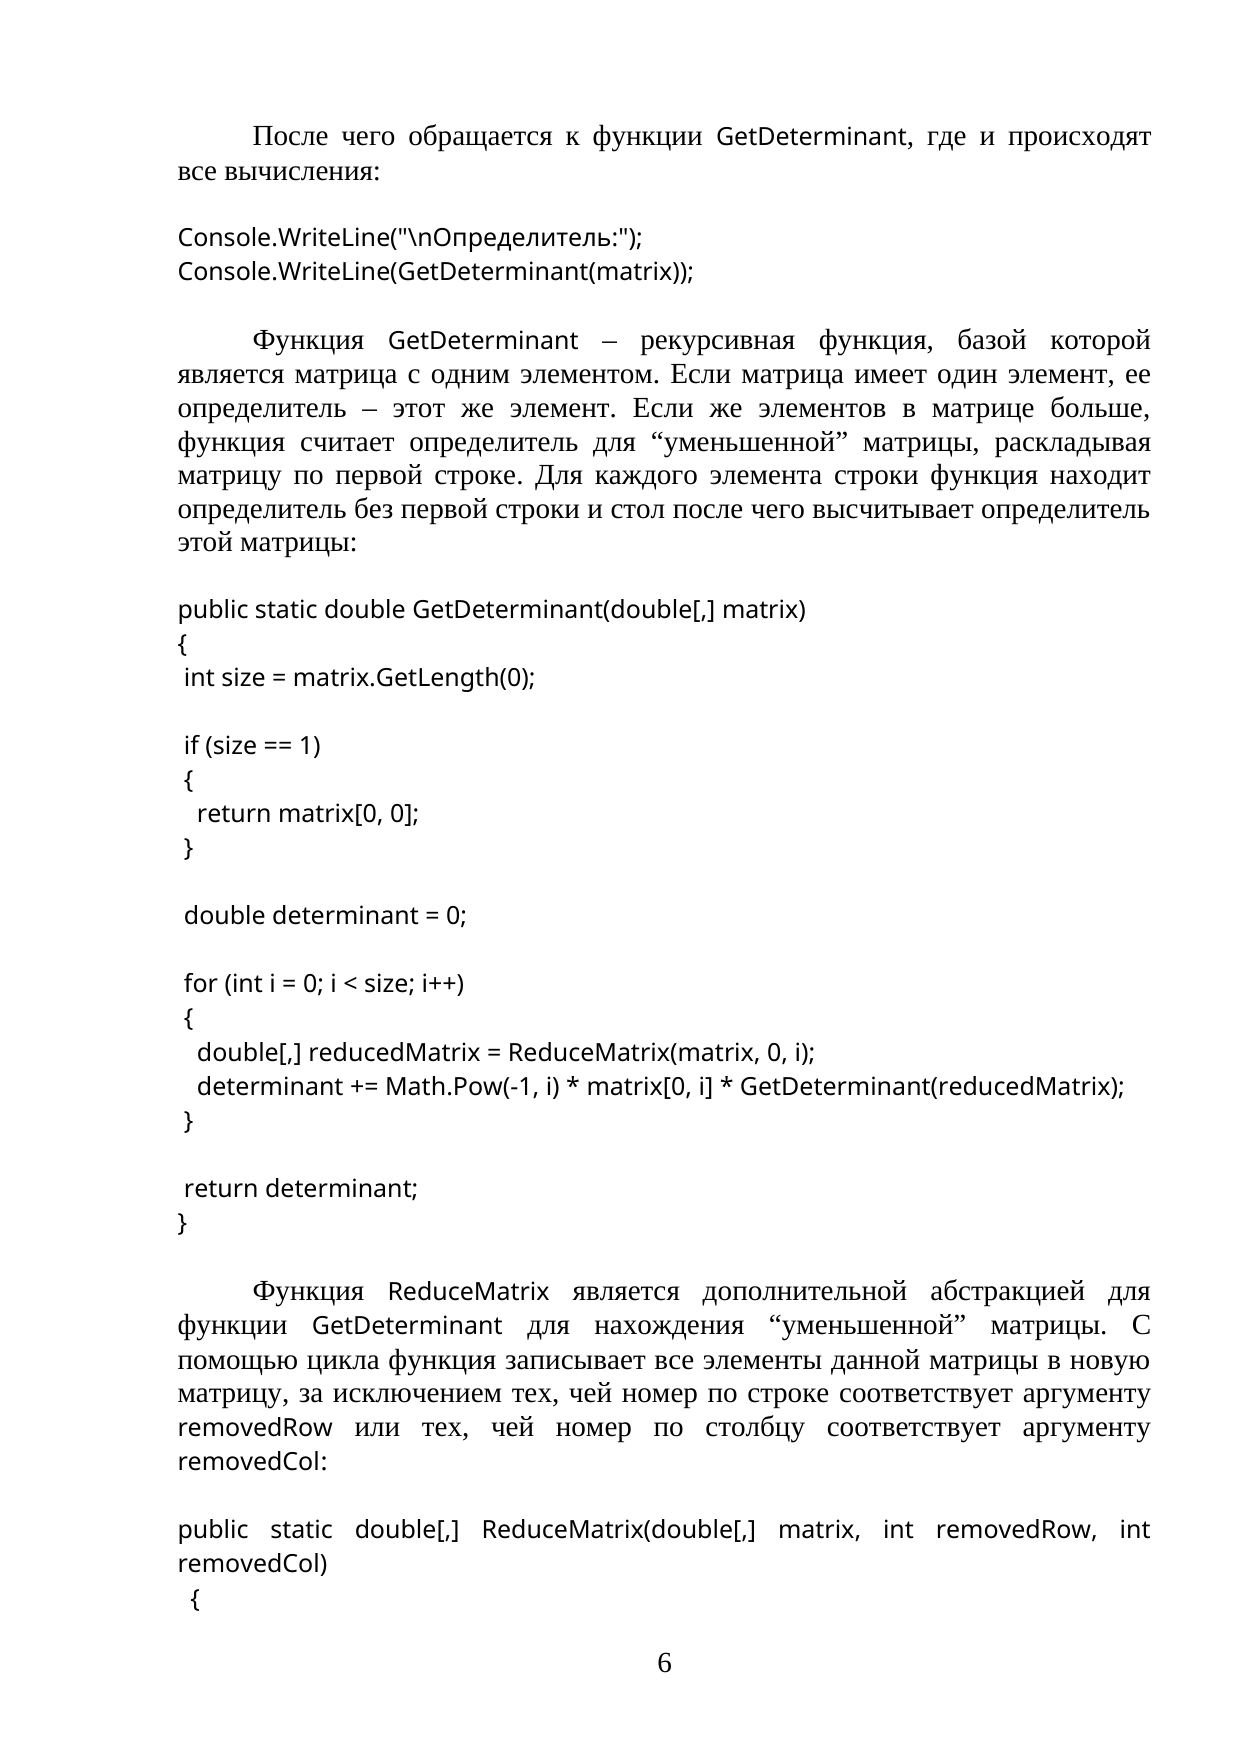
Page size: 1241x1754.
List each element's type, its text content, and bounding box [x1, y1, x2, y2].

text { [177, 762, 1152, 796]
text return determinant; [177, 1170, 1152, 1204]
text public static double[,] ReduceMatrix(double[,] matrix, int removedRow, int removedCol) [177, 1512, 1152, 1580]
text { [177, 625, 1152, 659]
text Функция GetDeterminant – рекурсивная функция, базой которой является матрица с одним элементом. Если матрица имеет один элемент, ее определитель – этот же элемент. Если же элементов в матрице больше, функция считает определитель для “уменьшенной” матрицы, раскладывая матрицу по первой строке. Для каждого элемента строки функция находит определитель без первой строки и стол после чего высчитывает определитель этой матрицы: [177, 322, 1152, 558]
text double[,] reducedMatrix = ReduceMatrix(matrix, 0, i); [177, 1034, 1152, 1068]
text } [177, 1102, 1152, 1136]
text public static double GetDeterminant(double[,] matrix) [177, 591, 1152, 625]
text if (size == 1) [177, 728, 1152, 762]
text Console.WriteLine(GetDeterminant(matrix)); [177, 254, 1152, 288]
text { [177, 1000, 1152, 1034]
text } [177, 1204, 1152, 1238]
text return matrix[0, 0]; [177, 796, 1152, 830]
text int size = matrix.GetLength(0); [177, 659, 1152, 693]
text determinant += Math.Pow(-1, i) * matrix[0, i] * GetDeterminant(reducedMatrix); [177, 1068, 1152, 1102]
text Функция ReduceMatrix является дополнительной абстракцией для функции GetDeterminant для нахождения “уменьшенной” матрицы. С помощью цикла функция записывает все элементы данной матрицы в новую матрицу, за исключением тех, чей номер по строке соответствует аргументу removedRow или тех, чей номер по столбцу соответствует аргументу removedCol: [177, 1273, 1152, 1478]
text После чего обращается к функции GetDeterminant, где и происходят все вычисления: [177, 118, 1152, 186]
text } [177, 830, 1152, 864]
text for (int i = 0; i < size; i++) [177, 966, 1152, 1000]
text { [177, 1580, 1152, 1614]
text Console.WriteLine("\nОпределитель:"); [177, 220, 1152, 254]
text double determinant = 0; [177, 898, 1152, 932]
